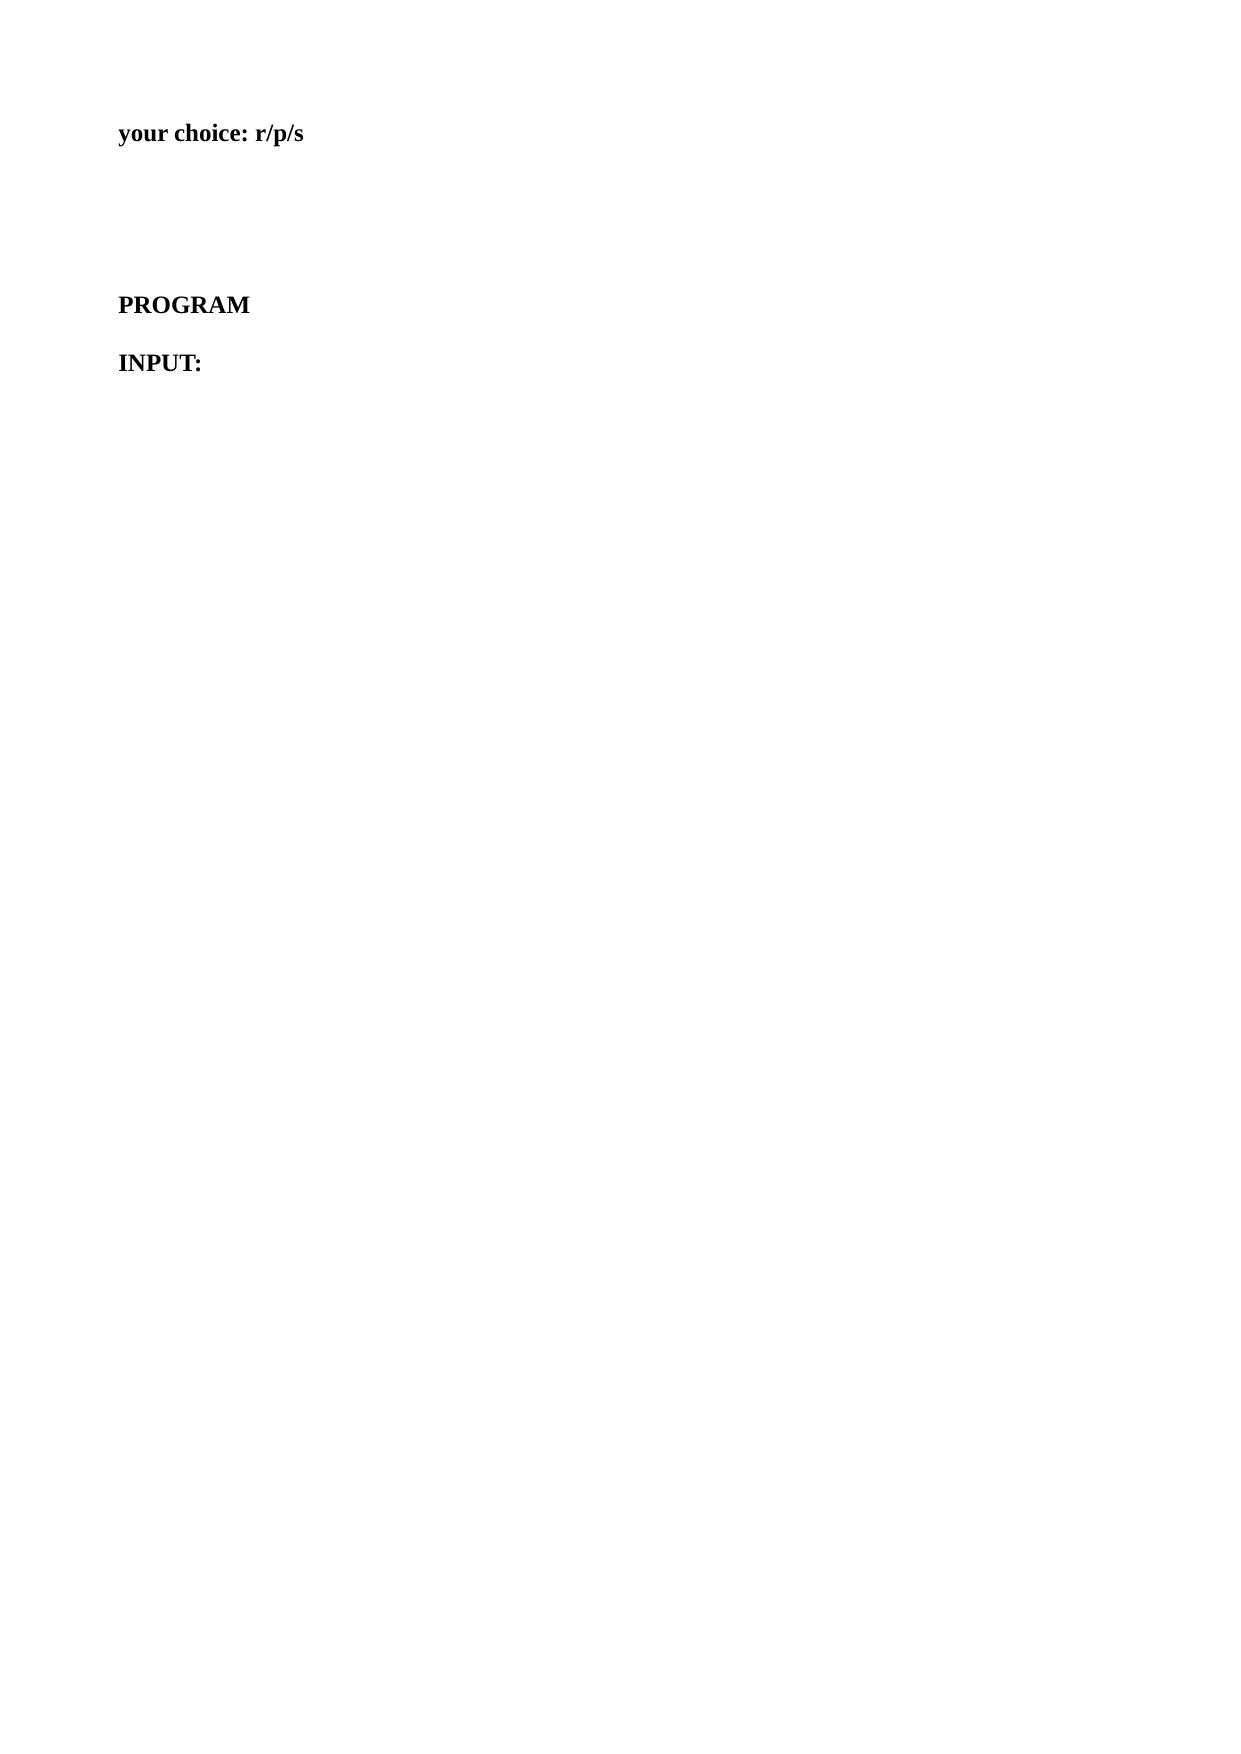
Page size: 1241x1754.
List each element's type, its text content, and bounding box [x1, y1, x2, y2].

text PROGRAM [118, 291, 1122, 319]
text your choice: r/p/s [118, 118, 1122, 147]
text INPUT: [118, 348, 1122, 377]
